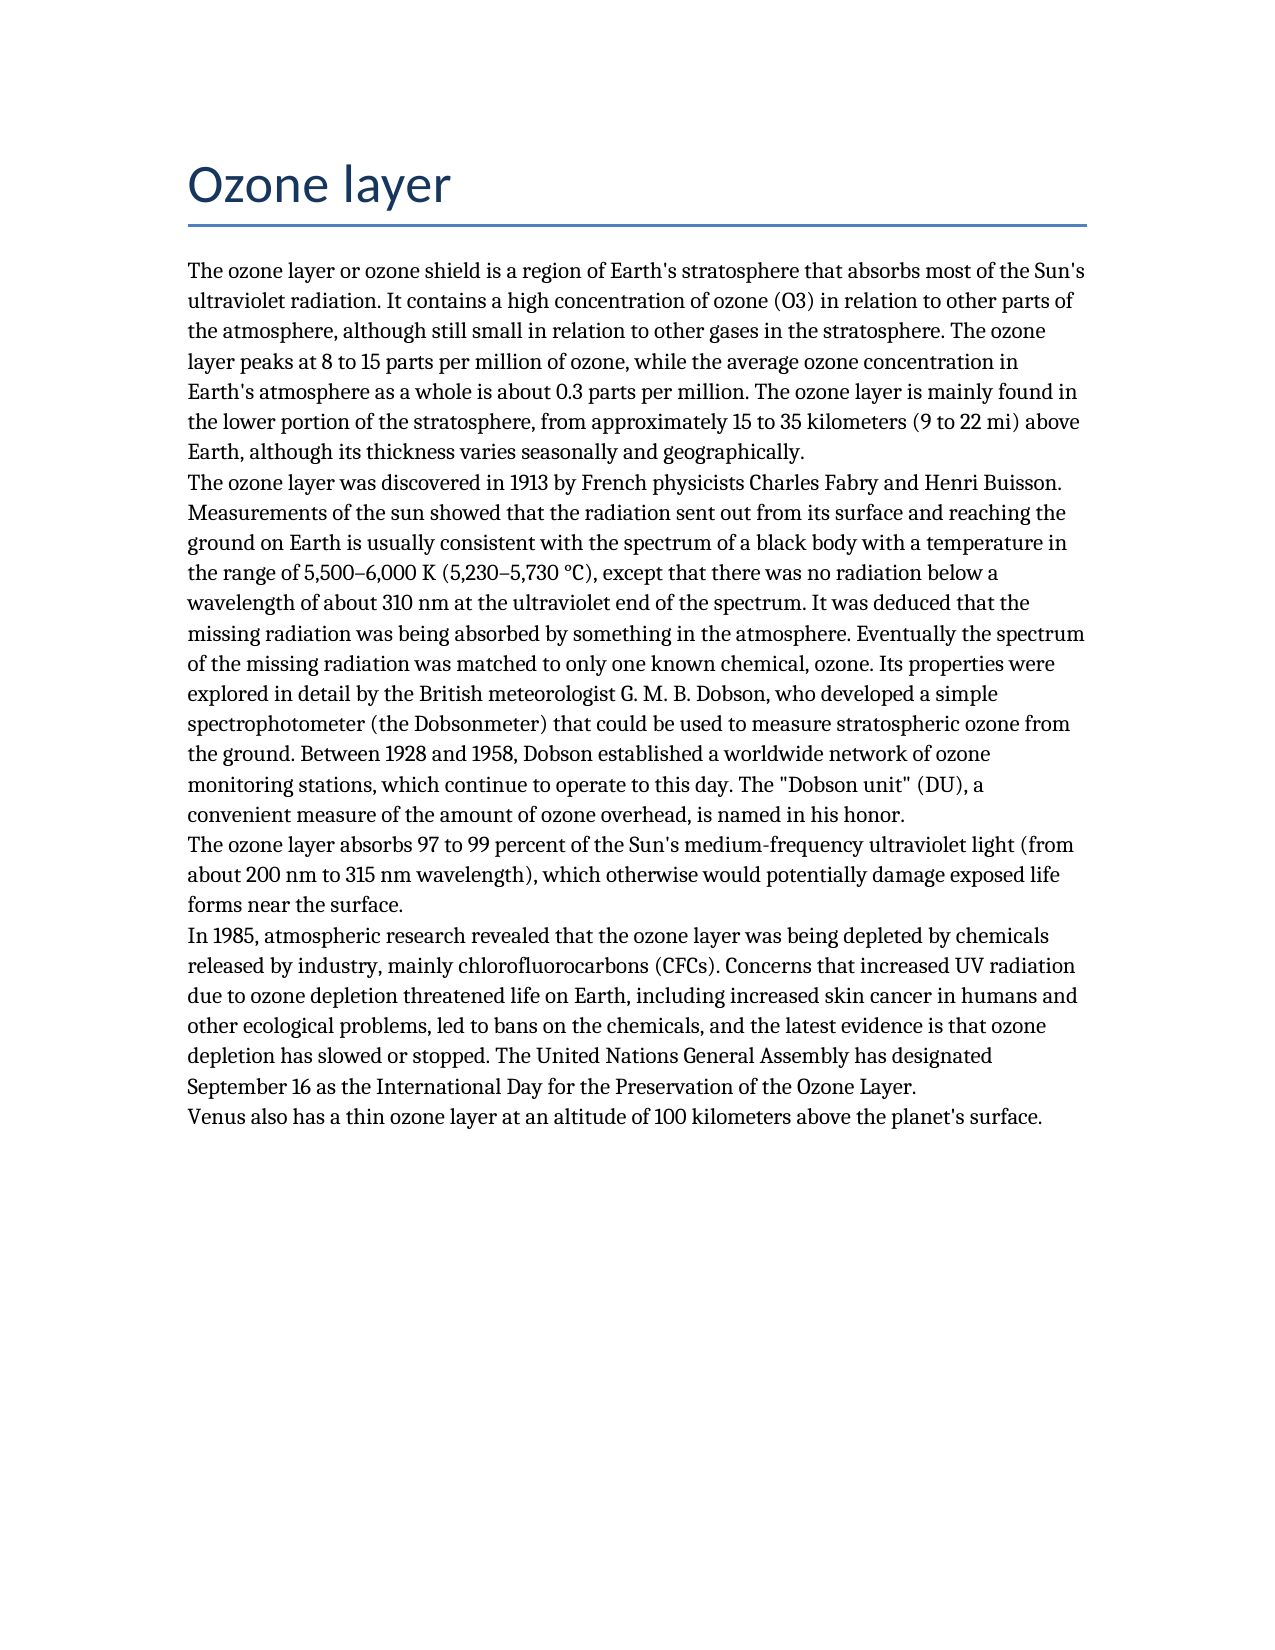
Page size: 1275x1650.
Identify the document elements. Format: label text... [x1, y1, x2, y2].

title Ozone layer [187, 150, 1087, 227]
text The ozone layer or ozone shield is a region of Earth's stratosphere that absorbs most of the Sun's ultraviolet radiation. It contains a high concentration of ozone (O3) in relation to other parts of the atmosphere, although still small in relation to other gases in the stratosphere. The ozone layer peaks at 8 to 15 parts per million of ozone, while the average ozone concentration in Earth's atmosphere as a whole is about 0.3 parts per million. The ozone layer is mainly found in the lower portion of the stratosphere, from approximately 15 to 35 kilometers (9 to 22 mi) above Earth, although its thickness varies seasonally and geographically. The ozone layer was discovered in 1913 by French physicists Charles Fabry and Henri Buisson. Measurements of the sun showed that the radiation sent out from its surface and reaching the ground on Earth is usually consistent with the spectrum of a black body with a temperature in the range of 5,500–6,000 K (5,230–5,730 °C), except that there was no radiation below a wavelength of about 310 nm at the ultraviolet end of the spectrum. It was deduced that the missing radiation was being absorbed by something in the atmosphere. Eventually the spectrum of the missing radiation was matched to only one known chemical, ozone. Its properties were explored in detail by the British meteorologist G. M. B. Dobson, who developed a simple spectrophotometer (the Dobsonmeter) that could be used to measure stratospheric ozone from the ground. Between 1928 and 1958, Dobson established a worldwide network of ozone monitoring stations, which continue to operate to this day. The "Dobson unit" (DU), a convenient measure of the amount of ozone overhead, is named in his honor. The ozone layer absorbs 97 to 99 percent of the Sun's medium-frequency ultraviolet light (from about 200 nm to 315 nm wavelength), which otherwise would potentially damage exposed life forms near the surface. In 1985, atmospheric research revealed that the ozone layer was being depleted by chemicals released by industry, mainly chlorofluorocarbons (CFCs). Concerns that increased UV radiation due to ozone depletion threatened life on Earth, including increased skin cancer in humans and other ecological problems, led to bans on the chemicals, and the latest evidence is that ozone depletion has slowed or stopped. The United Nations General Assembly has designated September 16 as the International Day for the Preservation of the Ozone Layer. Venus also has a thin ozone layer at an altitude of 100 kilometers above the planet's surface. [187, 258, 1087, 1130]
